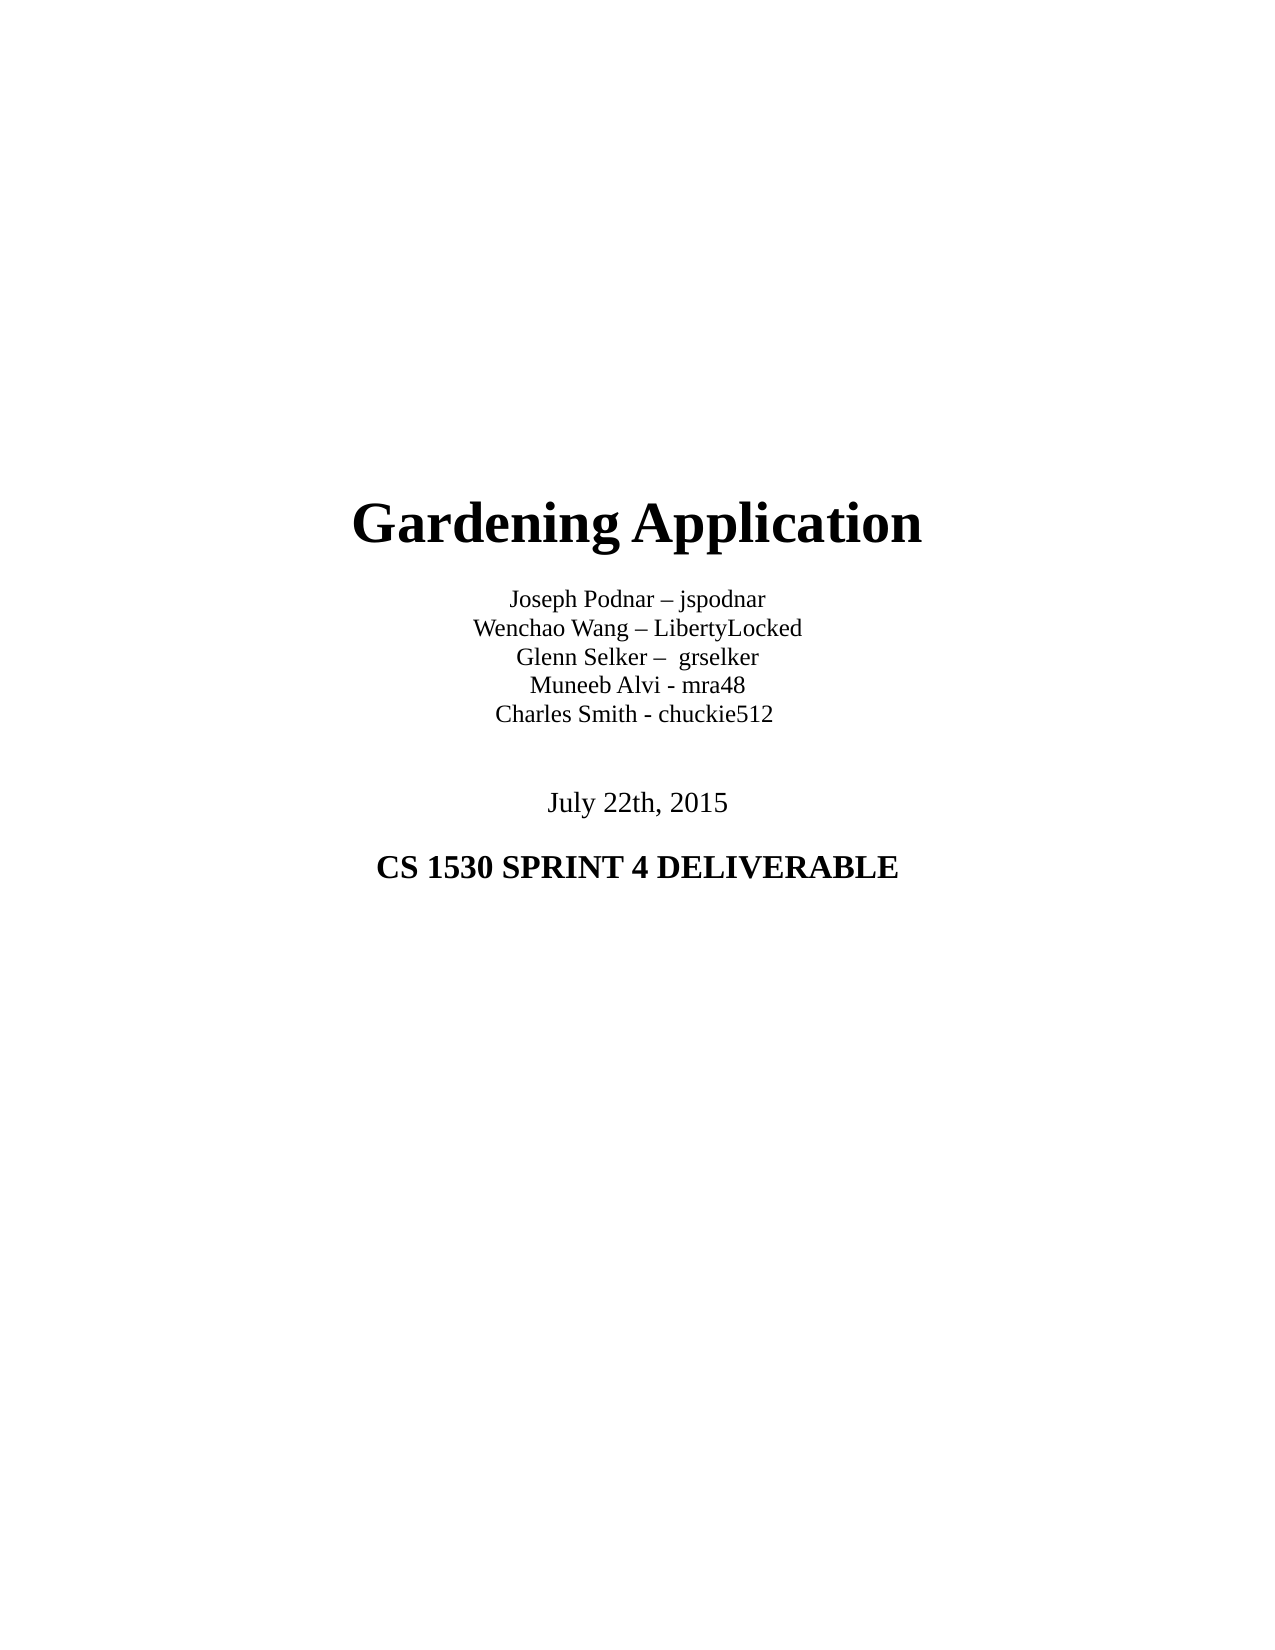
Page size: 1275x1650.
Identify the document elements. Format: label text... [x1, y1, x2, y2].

text Glenn Selker – grselker [150, 642, 1125, 670]
text Wenchao Wang – LibertyLocked [150, 613, 1125, 642]
text Muneeb Alvi - mra48 [150, 670, 1125, 699]
text CS 1530 SPRINT 4 DELIVERABLE [150, 848, 1125, 886]
text Gardening Application [150, 487, 1125, 554]
text Joseph Podnar – jspodnar [150, 584, 1125, 613]
text Charles Smith - chuckie512 [150, 699, 1125, 728]
text July 22th, 2015 [150, 785, 1125, 819]
